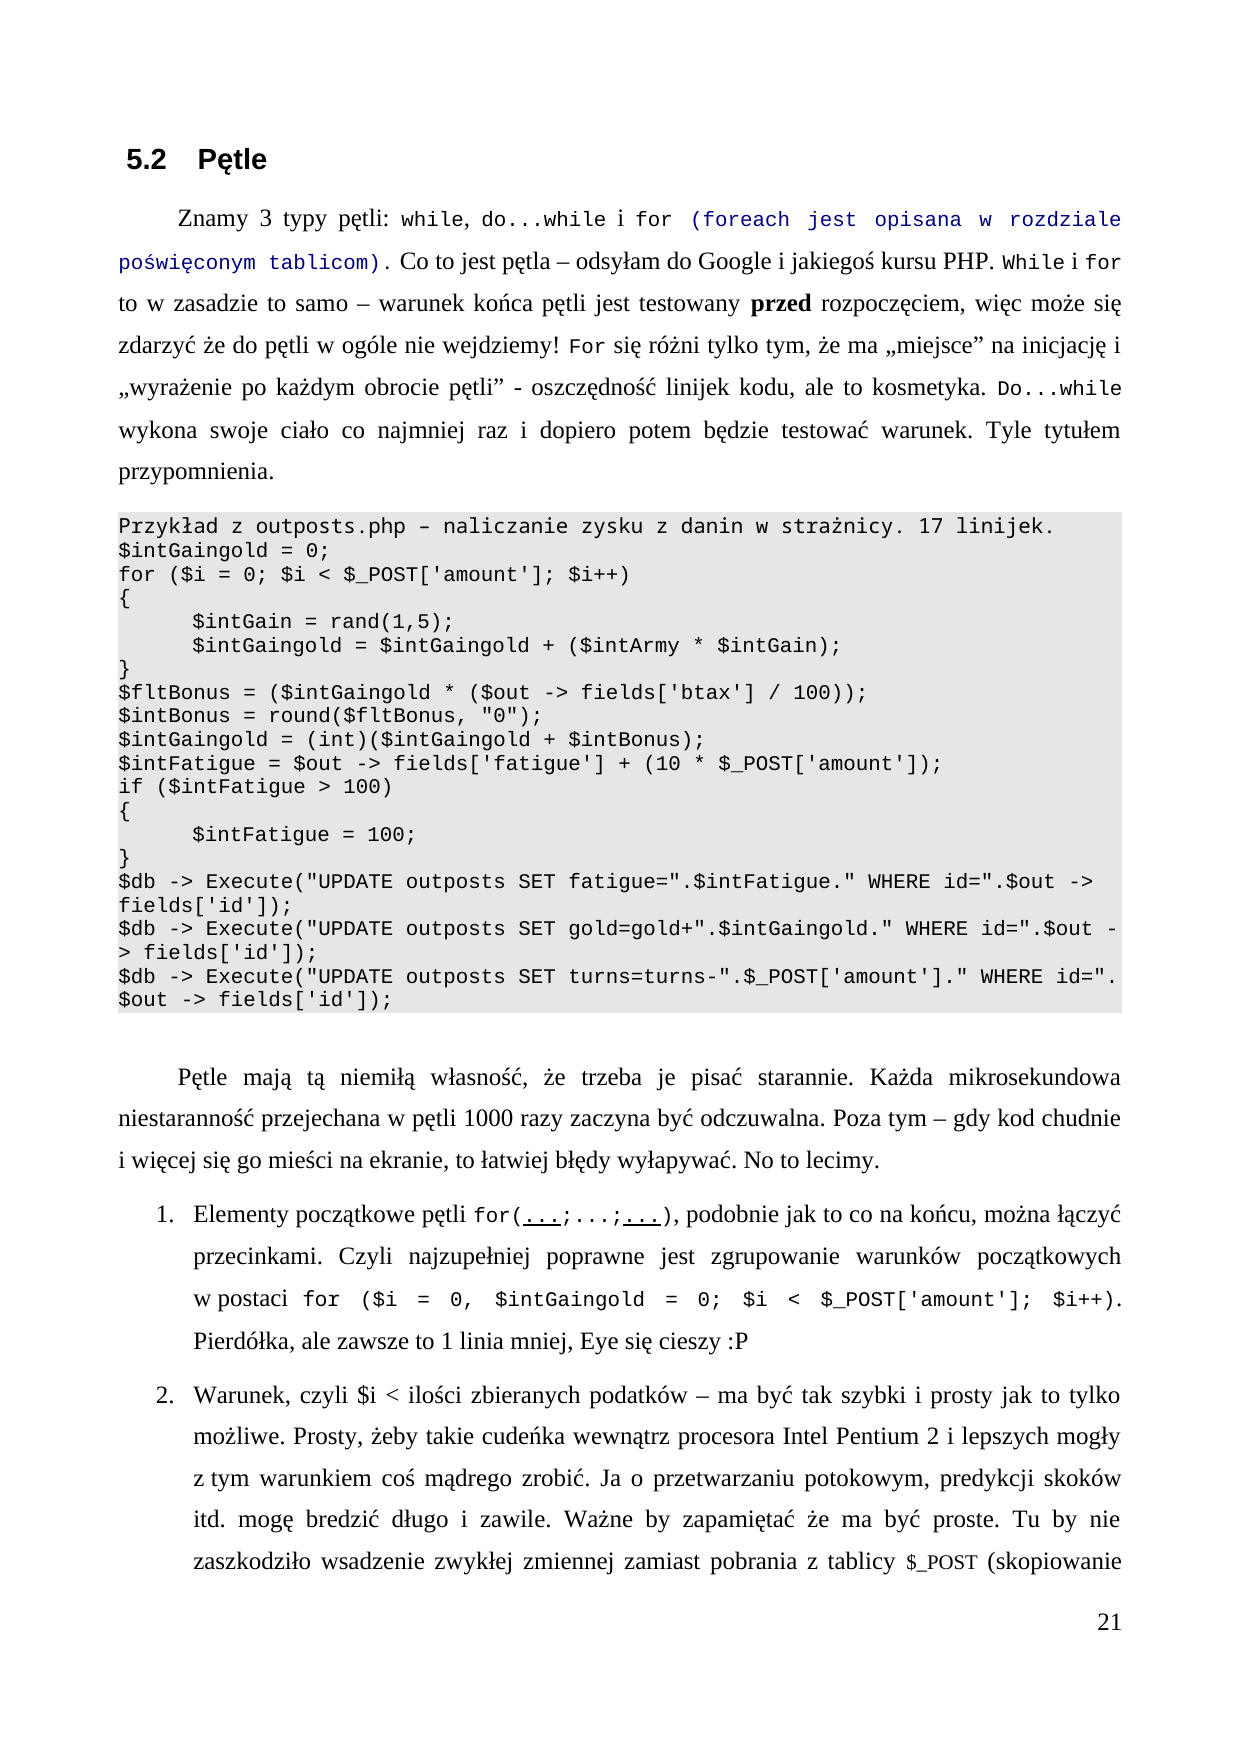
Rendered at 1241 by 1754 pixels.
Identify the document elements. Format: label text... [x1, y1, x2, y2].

text $intGaingold = (int)($intGaingold + $intBonus); [118, 729, 1122, 753]
text { [118, 800, 1122, 824]
text } [118, 658, 1122, 682]
text Znamy 3 typy pętli: while, do...while i for (foreach jest opisana w rozdziale poświęconym tablicom). Co to jest pętla – odsyłam do Google i jakiegoś kursu PHP. While i for to w zasadzie to samo – warunek końca pętli jest testowany przed rozpoczęciem, więc może się zdarzyć że do pętli w ogóle nie wejdziemy! For się różni tylko tym, że ma „miejsce” na inicjację i „wyrażenie po każdym obrocie pętli” - oszczędność linijek kodu, ale to kosmetyka. Do...while wykona swoje ciało co najmniej raz i dopiero potem będzie testować warunek. Tyle tytułem przypomnienia. [118, 204, 1122, 485]
text Pętle mają tą niemiłą własność, że trzeba je pisać starannie. Każda mikrosekundowa niestaranność przejechana w pętli 1000 razy zaczyna być odczuwalna. Poza tym – gdy kod chudnie i więcej się go mieści na ekranie, to łatwiej błędy wyłapywać. No to lecimy. [118, 1063, 1122, 1174]
text $db -> Execute("UPDATE outposts SET fatigue=".$intFatigue." WHERE id=".$out -> fields['id']); [118, 871, 1122, 918]
subtitle Pętle [118, 143, 1122, 176]
text $intGaingold = $intGaingold + ($intArmy * $intGain); [118, 634, 1122, 658]
text $fltBonus = ($intGaingold * ($out -> fields['btax'] / 100)); [118, 682, 1122, 706]
text Przykład z outposts.php – naliczanie zysku z danin w strażnicy. 17 linijek. [118, 512, 1122, 540]
text $db -> Execute("UPDATE outposts SET turns=turns-".$_POST['amount']." WHERE id=".$out -> fields['id']); [118, 966, 1122, 1013]
list Warunek, czyli $i < ilości zbieranych podatków – ma być tak szybki i prosty jak to tylko możliwe. Prosty, żeby takie cudeńka wewnątrz procesora Intel Pentium 2 i lepszych mogły z tym warunkiem coś mądrego zrobić. Ja o przetwarzaniu potokowym, predykcji skoków itd. mogę bredzić długo i zawile. Ważne by zapamiętać że ma być proste. Tu by nie zaszkodziło wsadzenie zwykłej zmiennej zamiast pobrania z tablicy $_POST (skopiowanie [156, 1381, 1122, 1575]
text $intBonus = round($fltBonus, "0"); [118, 706, 1122, 729]
text if ($intFatigue > 100) [118, 776, 1122, 800]
list Elementy początkowe pętli for(...;...;...), podobnie jak to co na końcu, można łączyć przecinkami. Czyli najzupełniej poprawne jest zgrupowanie warunków początkowych w postaci for ($i = 0, $intGaingold = 0; $i < $_POST['amount']; $i++). Pierdółka, ale zawsze to 1 linia mniej, Eye się cieszy :P [156, 1200, 1122, 1354]
text $db -> Execute("UPDATE outposts SET gold=gold+".$intGaingold." WHERE id=".$out -> fields['id']); [118, 918, 1122, 966]
text $intFatigue = $out -> fields['fatigue'] + (10 * $_POST['amount']); [118, 753, 1122, 776]
text for ($i = 0; $i < $_POST['amount']; $i++) [118, 564, 1122, 587]
text $intGaingold = 0; [118, 540, 1122, 564]
text $intGain = rand(1,5); [118, 611, 1122, 634]
text $intFatigue = 100; [118, 824, 1122, 847]
text { [118, 587, 1122, 611]
text } [118, 847, 1122, 871]
